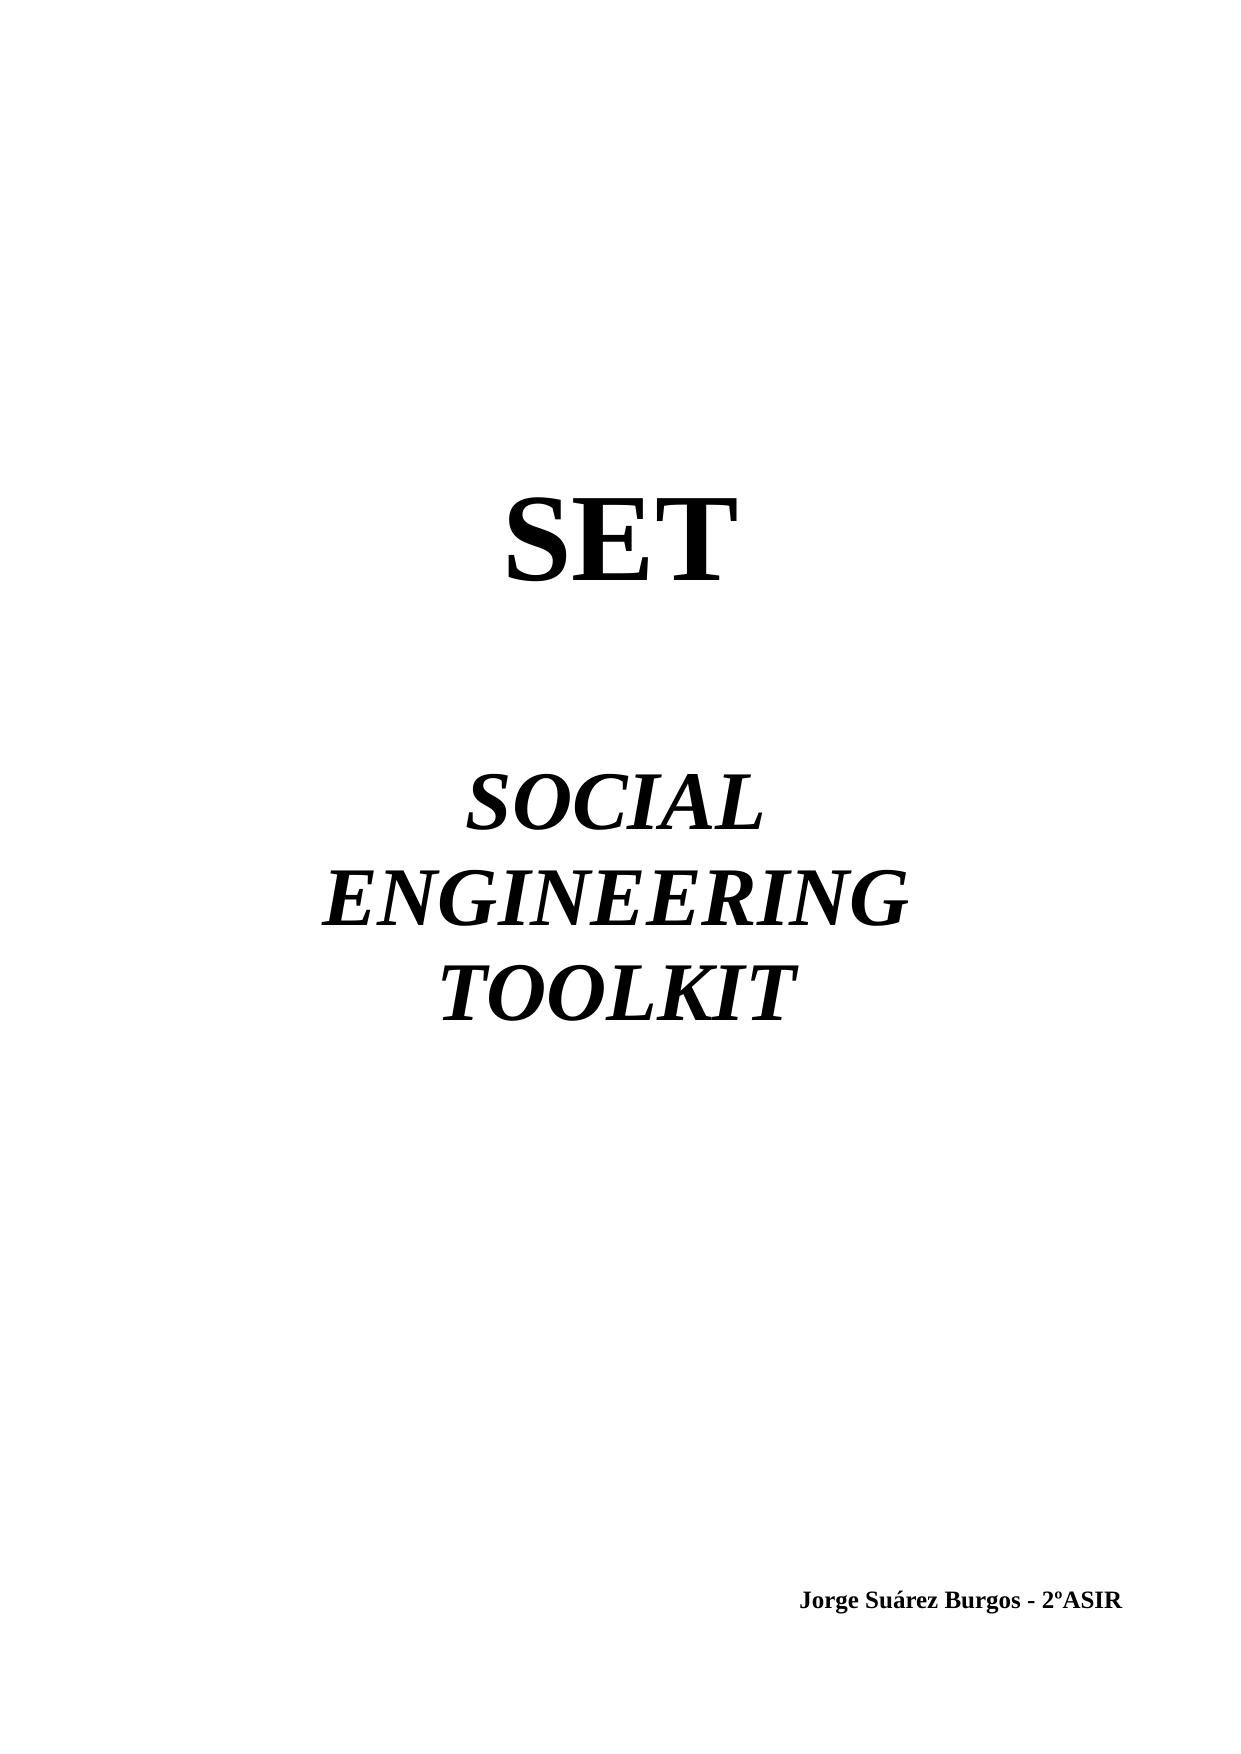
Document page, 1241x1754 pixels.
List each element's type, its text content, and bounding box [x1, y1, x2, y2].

text TOOLKIT [118, 943, 1122, 1039]
text ENGINEERING [118, 847, 1122, 943]
text SET [118, 464, 1122, 608]
text SOCIAL [118, 751, 1122, 847]
text Jorge Suárez Burgos - 2ºASIR [118, 1585, 1122, 1614]
